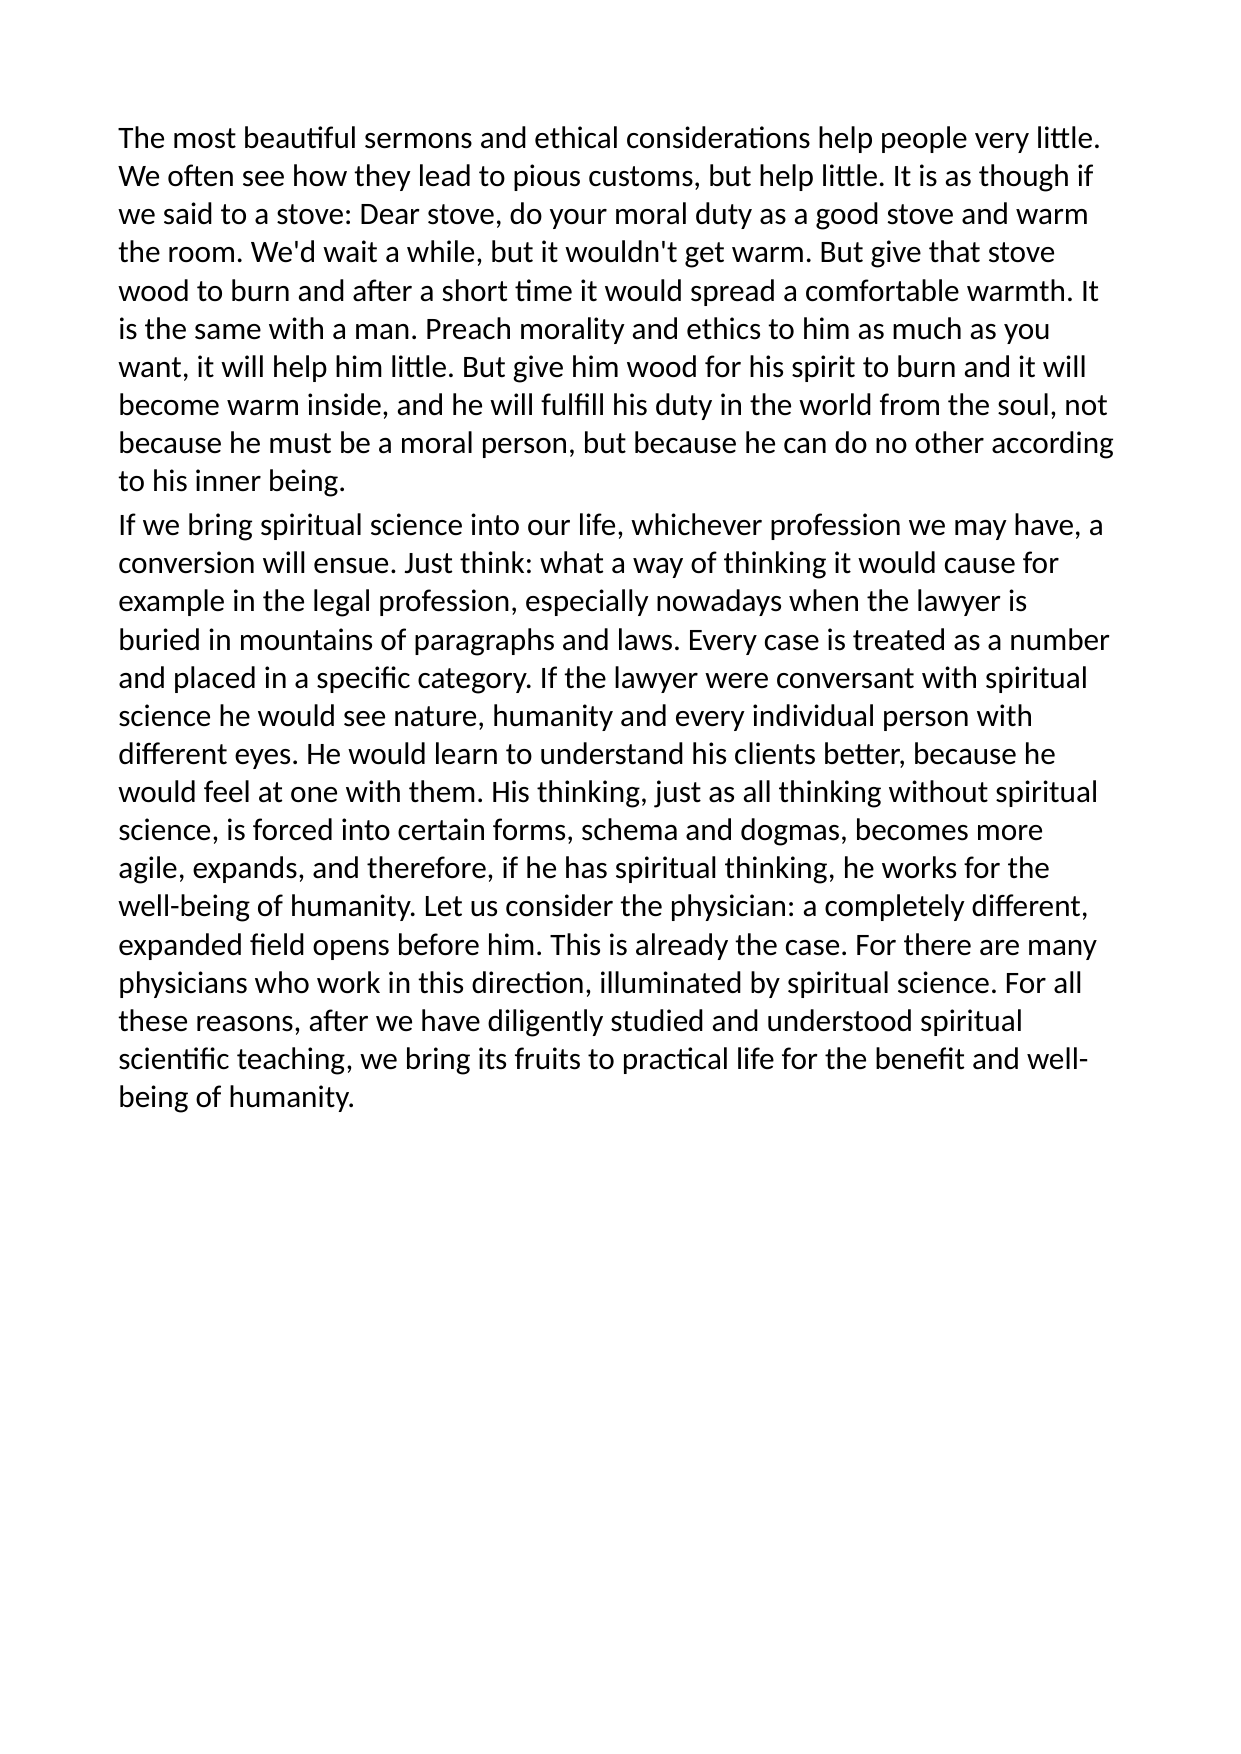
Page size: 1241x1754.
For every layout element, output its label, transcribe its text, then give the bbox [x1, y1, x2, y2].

text The most beautiful sermons and ethical considerations help people very little. We often see how they lead to pious customs, but help little. It is as though if we said to a stove: Dear stove, do your moral duty as a good stove and warm the room. We'd wait a while, but it wouldn't get warm. But give that stove wood to burn and after a short time it would spread a comfortable warmth. It is the same with a man. Preach morality and ethics to him as much as you want, it will help him little. But give him wood for his spirit to burn and it will become warm inside, and he will fulfill his duty in the world from the soul, not because he must be a moral person, but because he can do no other according to his inner being. [118, 118, 1118, 499]
text If we bring spiritual science into our life, whichever profession we may have, a conversion will ensue. Just think: what a way of thinking it would cause for example in the legal profession, especially nowadays when the lawyer is buried in mountains of paragraphs and laws. Every case is treated as a number and placed in a specific category. If the lawyer were conversant with spiritual science he would see nature, humanity and every individual person with different eyes. He would learn to understand his clients better, because he would feel at one with them. His thinking, just as all thinking without spiritual science, is forced into certain forms, schema and dogmas, becomes more agile, expands, and therefore, if he has spiritual thinking, he works for the well-being of humanity. Let us consider the physician: a completely different, expanded field opens before him. This is already the case. For there are many physicians who work in this direction, illuminated by spiritual science. For all these reasons, after we have diligently studied and understood spiritual scientific teaching, we bring its fruits to practical life for the benefit and well-being of humanity. [118, 505, 1118, 1115]
